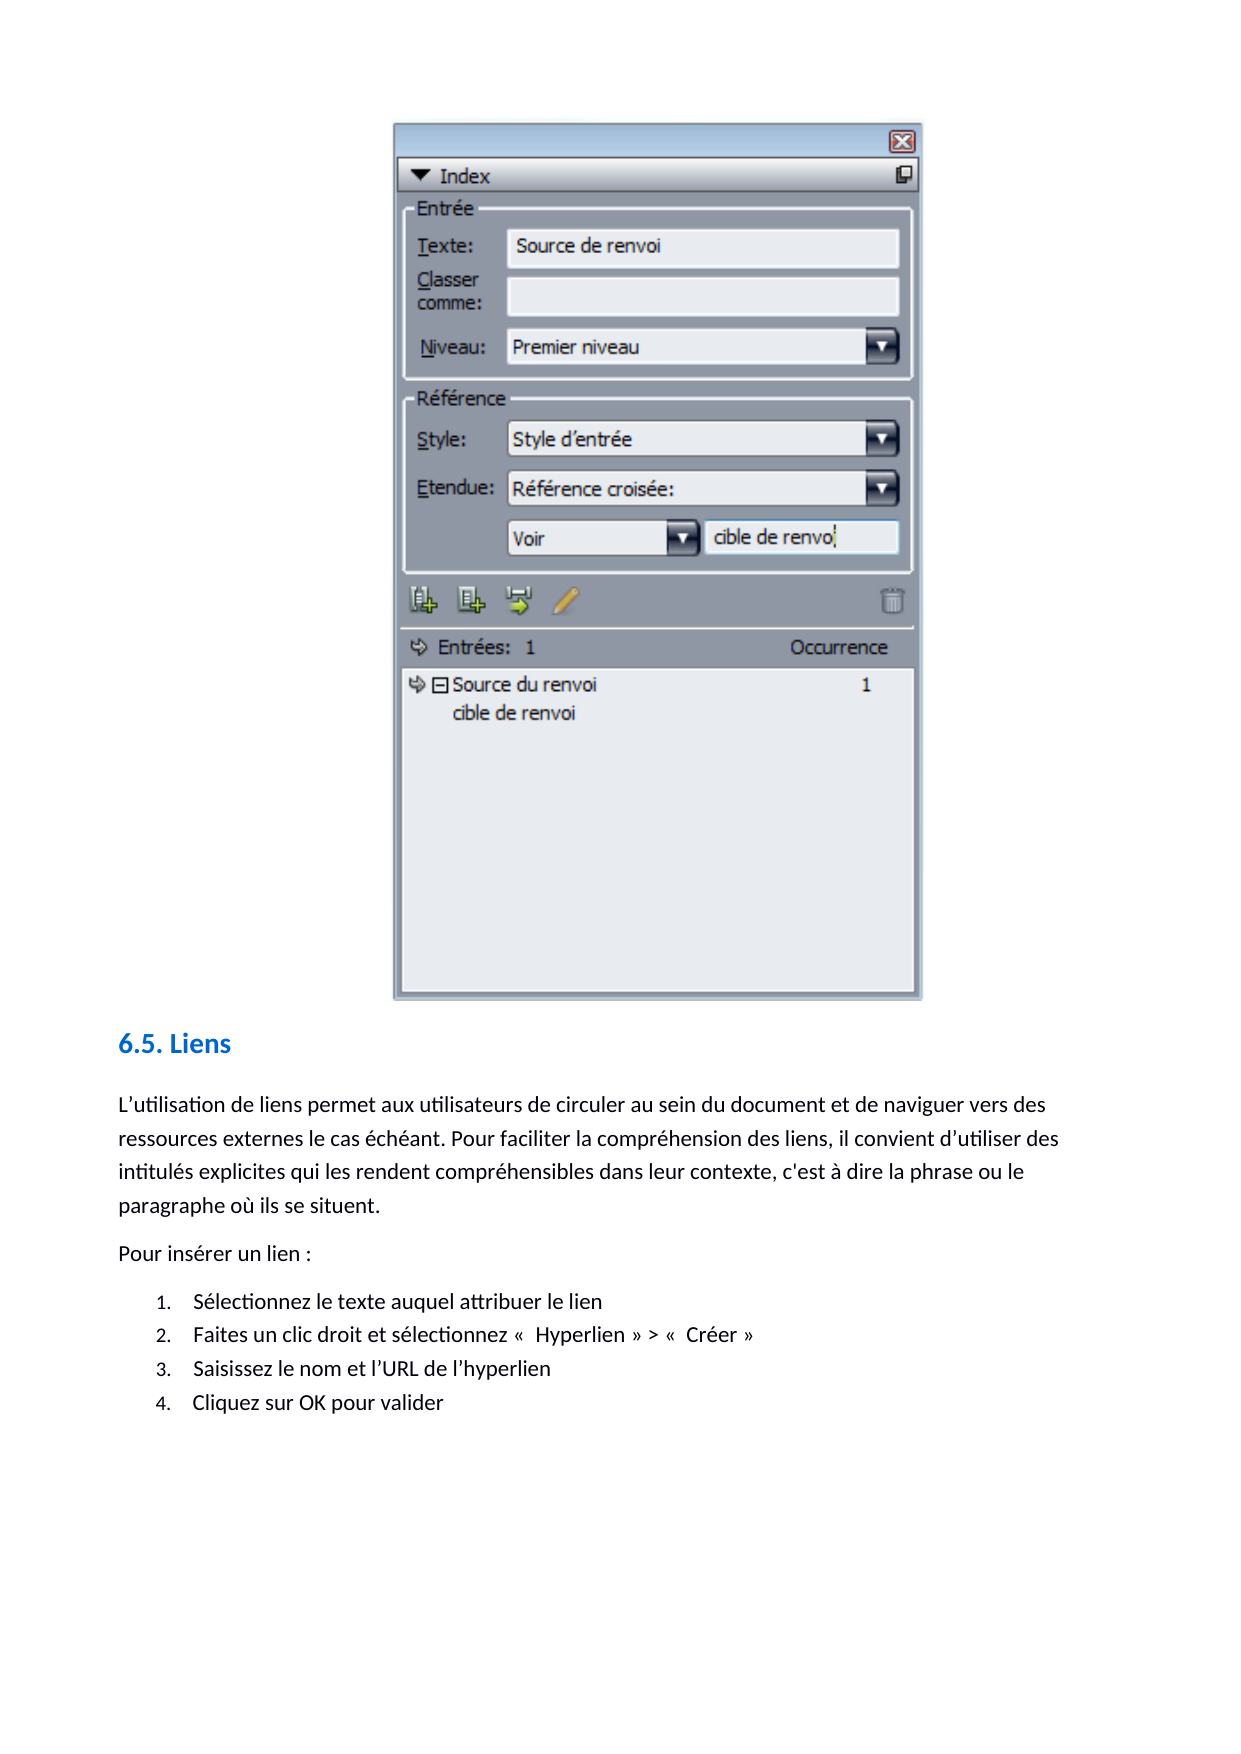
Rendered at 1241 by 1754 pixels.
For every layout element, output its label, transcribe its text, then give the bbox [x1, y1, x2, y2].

text L’utilisation de liens permet aux utilisateurs de circuler au sein du document et de naviguer vers des ressources externes le cas échéant. Pour faciliter la compréhension des liens, il convient d’utiliser des intitulés explicites qui les rendent compréhensibles dans leur contexte, c'est à dire la phrase ou le paragraphe où ils se situent. [118, 1090, 1122, 1219]
list Saisissez le nom et l’URL de l’hyperlien [156, 1354, 1122, 1382]
list Cliquez sur OK pour valider [155, 1388, 1122, 1416]
list Faites un clic droit et sélectionnez « Hyperlien » > « Créer » [156, 1321, 1122, 1349]
picture [390, 118, 925, 1001]
subtitle 6.5. Liens [118, 1025, 1122, 1061]
list Sélectionnez le texte auquel attribuer le lien [156, 1287, 1122, 1315]
text Pour insérer un lien : [118, 1239, 1122, 1267]
